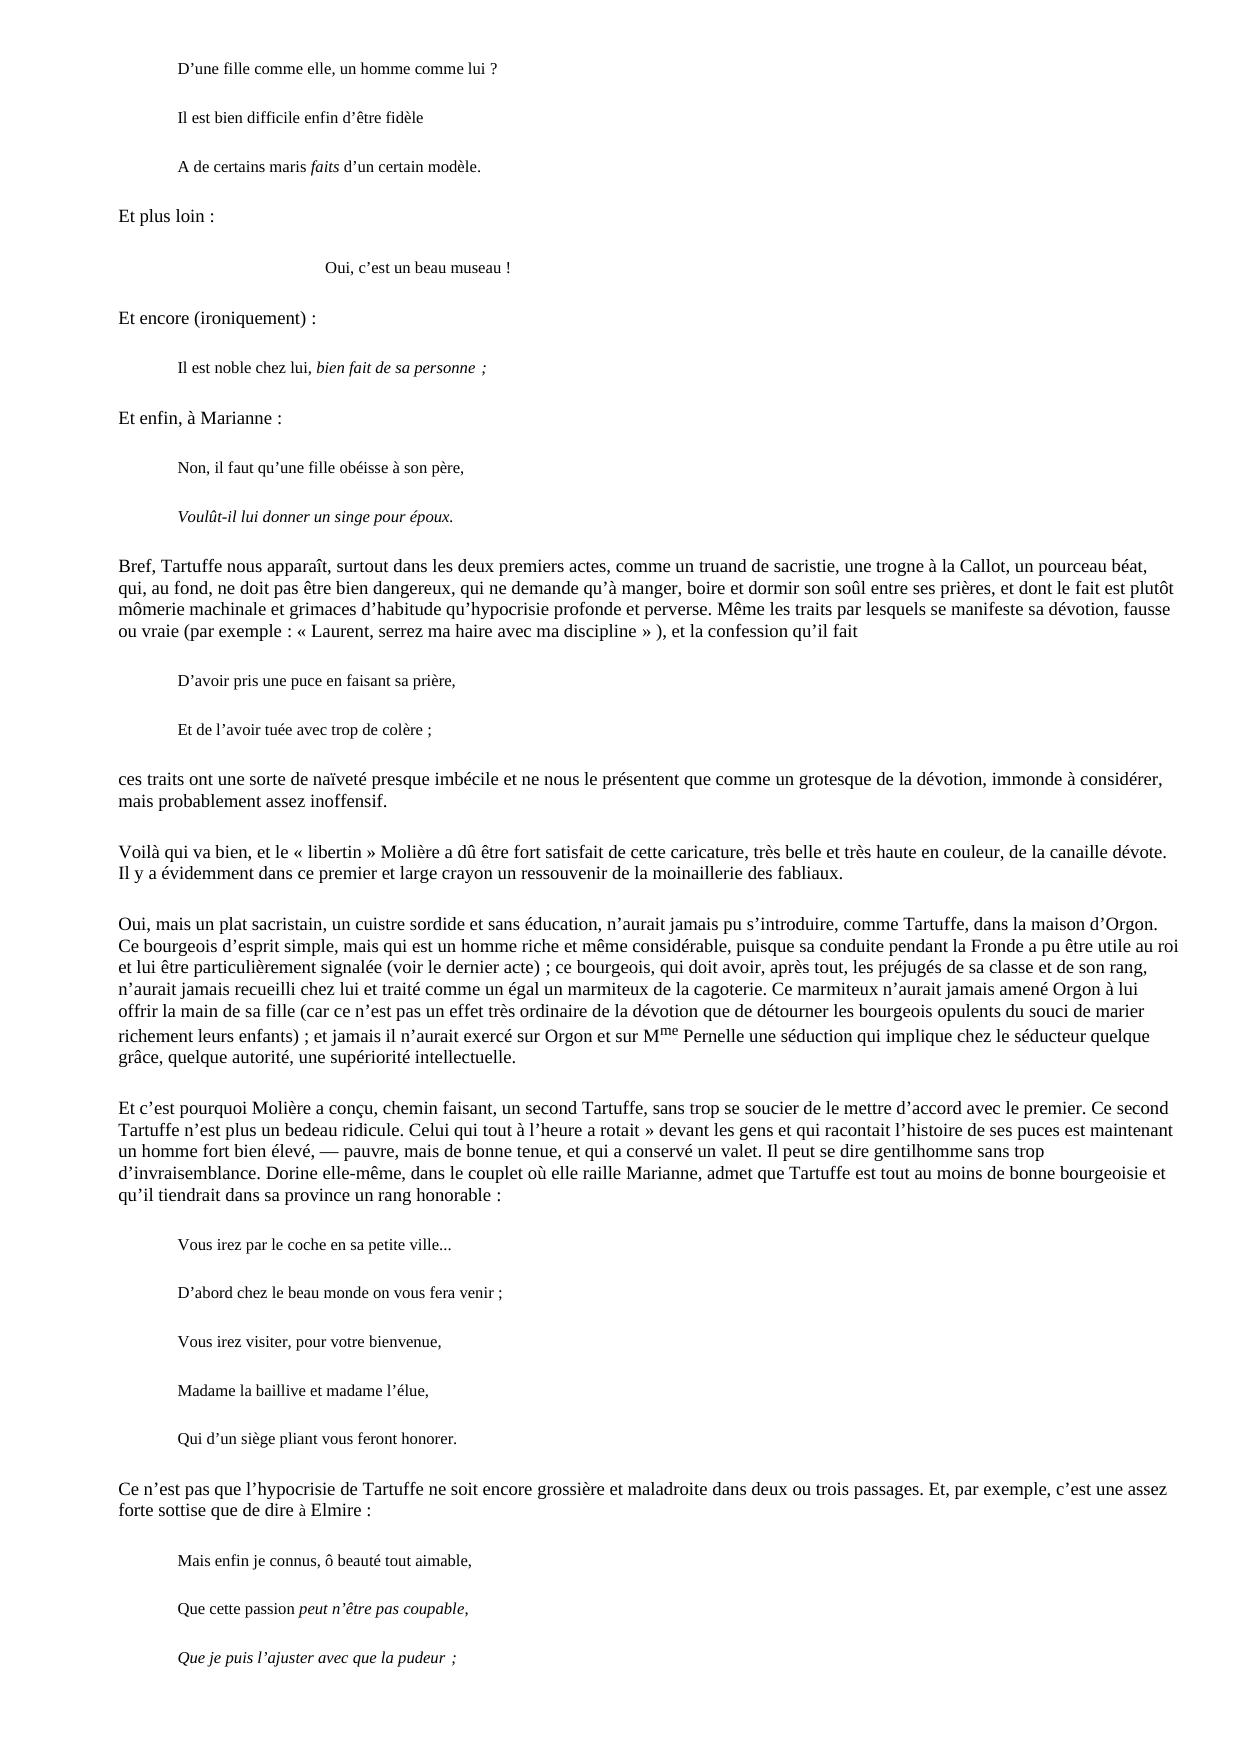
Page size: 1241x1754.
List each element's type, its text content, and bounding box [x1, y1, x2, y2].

text Vous irez visiter, pour votre bienvenue, [177, 1332, 1122, 1351]
text Qui d’un siège pliant vous feront honorer. [177, 1429, 1122, 1448]
text Et encore (ironiquement) : [118, 307, 1181, 329]
text D’abord chez le beau monde on vous fera venir ; [177, 1283, 1122, 1302]
text Il est bien difficile enfin d’être fidèle [177, 108, 1122, 127]
text Que cette passion peut n’être pas coupable, [177, 1599, 1122, 1618]
text Oui, c’est un beau museau ! [177, 256, 1122, 278]
text Ce n’est pas que l’hypocrisie de Tartuffe ne soit encore grossière et maladroite dans deux ou trois passages. Et, par exemple, c’est une assez forte sottise que de dire à Elmire : [118, 1478, 1181, 1521]
text Vous irez par le coche en sa petite ville... [177, 1234, 1122, 1254]
text Bref, Tartuffe nous apparaît, surtout dans les deux premiers actes, comme un truand de sacristie, une trogne à la Callot, un pourceau béat, qui, au fond, ne doit pas être bien dangereux, qui ne demande qu’à manger, boire et dormir son soûl entre ses prières, et dont le fait est plutôt mômerie machinale et grimaces d’habitude qu’hypocrisie profonde et perverse. Même les traits par lesquels se manifeste sa dévotion, fausse ou vraie (par exemple : « Laurent, serrez ma haire avec ma discipline » ), et la confession qu’il fait [118, 555, 1181, 641]
text Et enfin, à Marianne : [118, 407, 1181, 428]
text Que je puis l’ajuster avec que la pudeur ; [177, 1648, 1122, 1667]
text Et plus loin : [118, 205, 1181, 227]
text Et de l’avoir tuée avec trop de colère ; [177, 719, 1122, 739]
text Madame la baillive et madame l’élue, [177, 1381, 1122, 1400]
text Il est noble chez lui, bien fait de sa personne ; [177, 358, 1122, 377]
text D’avoir pris une puce en faisant sa prière, [177, 671, 1122, 690]
text A de certains maris faits d’un certain modèle. [177, 156, 1122, 176]
text Et c’est pourquoi Molière a conçu, chemin faisant, un second Tartuffe, sans trop se soucier de le mettre d’accord avec le premier. Ce second Tartuffe n’est plus un bedeau ridicule. Celui qui tout à l’heure a rotait » devant les gens et qui racontait l’histoire de ses puces est maintenant un homme fort bien élevé, — pauvre, mais de bonne tenue, et qui a conservé un valet. Il peut se dire gentilhomme sans trop d’invraisemblance. Dorine elle-même, dans le couplet où elle raille Marianne, admet que Tartuffe est tout au moins de bonne bourgeoisie et qu’il tiendrait dans sa province un rang honorable : [118, 1097, 1181, 1205]
text Mais enfin je connus, ô beauté tout aimable, [177, 1550, 1122, 1569]
text Oui, mais un plat sacristain, un cuistre sordide et sans éducation, n’aurait jamais pu s’introduire, comme Tartuffe, dans la maison d’Orgon. Ce bourgeois d’esprit simple, mais qui est un homme riche et même considérable, puisque sa conduite pendant la Fronde a pu être utile au roi et lui être particulièrement signalée (voir le dernier acte) ; ce bourgeois, qui doit avoir, après tout, les préjugés de sa classe et de son rang, n’aurait jamais recueilli chez lui et traité comme un égal un marmiteux de la cagoterie. Ce marmiteux n’aurait jamais amené Orgon à lui offrir la main de sa fille (car ce n’est pas un effet très ordinaire de la dévotion que de détourner les bourgeois opulents du souci de marier richement leurs enfants) ; et jamais il n’aurait exercé sur Orgon et sur Mme Pernelle une séduction qui implique chez le séducteur quelque grâce, quelque autorité, une supériorité intellectuelle. [118, 913, 1181, 1068]
text Voilà qui va bien, et le « libertin » Molière a dû être fort satisfait de cette caricature, très belle et très haute en couleur, de la canaille dévote. Il y a évidemment dans ce premier et large crayon un ressouvenir de la moinaillerie des fabliaux. [118, 841, 1181, 884]
text Non, il faut qu’une fille obéisse à son père, [177, 458, 1122, 477]
text D’une fille comme elle, un homme comme lui ? [177, 59, 1122, 78]
text Voulût-il lui donner un singe pour époux. [177, 506, 1122, 526]
text ces traits ont une sorte de naïveté presque imbécile et ne nous le présentent que comme un grotesque de la dévotion, immonde à considérer, mais probablement assez inoffensif. [118, 768, 1181, 811]
